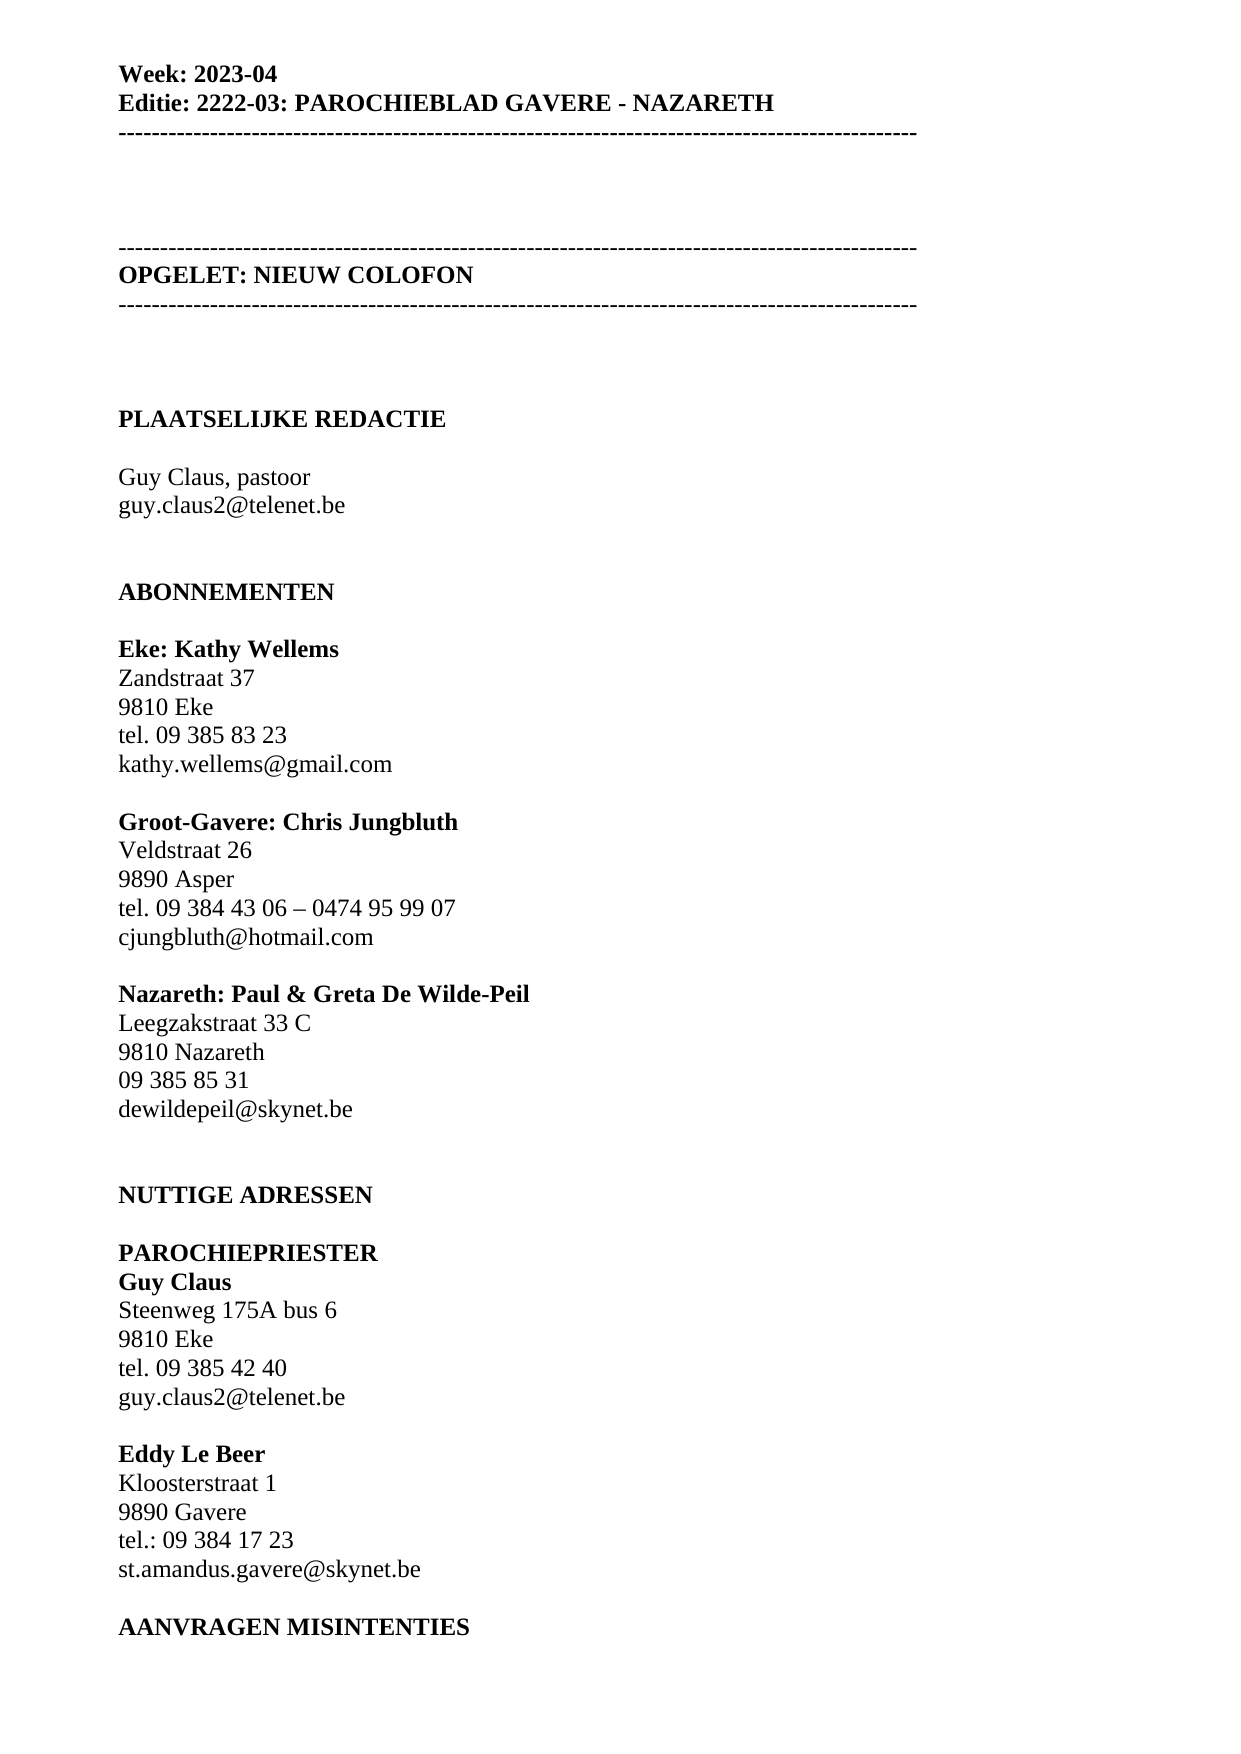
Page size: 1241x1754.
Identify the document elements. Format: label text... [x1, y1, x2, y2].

text Week: 2023-04 Editie: 2222-03: PAROCHIEBLAD GAVERE - NAZARETH ------------------------------------------------------------------------------------------------ ------------------------------------------------------------------------------------------------ OPGELET: NIEUW COLOFON ------------------------------------------------------------------------------------------------ PLAATSELIJKE REDACTIE Guy Claus, pastoor guy.claus2@telenet.be ABONNEMENTEN Eke: Kathy Wellems Zandstraat 37 9810 Eke tel. 09 385 83 23 kathy.wellems@gmail.com Groot-Gavere: Chris Jungbluth Veldstraat 26 9890 Asper tel. 09 384 43 06 – 0474 95 99 07 cjungbluth@hotmail.com Nazareth: Paul & Greta De Wilde-Peil Leegzakstraat 33 C 9810 Nazareth 09 385 85 31 dewildepeil@skynet.be NUTTIGE ADRESSEN PAROCHIEPRIESTER Guy Claus Steenweg 175A bus 6 9810 Eke tel. 09 385 42 40 guy.claus2@telenet.be Eddy Le Beer Kloosterstraat 1 9890 Gavere tel.: 09 384 17 23 st.amandus.gavere@skynet.be AANVRAGEN MISINTENTIES [118, 59, 1181, 1669]
